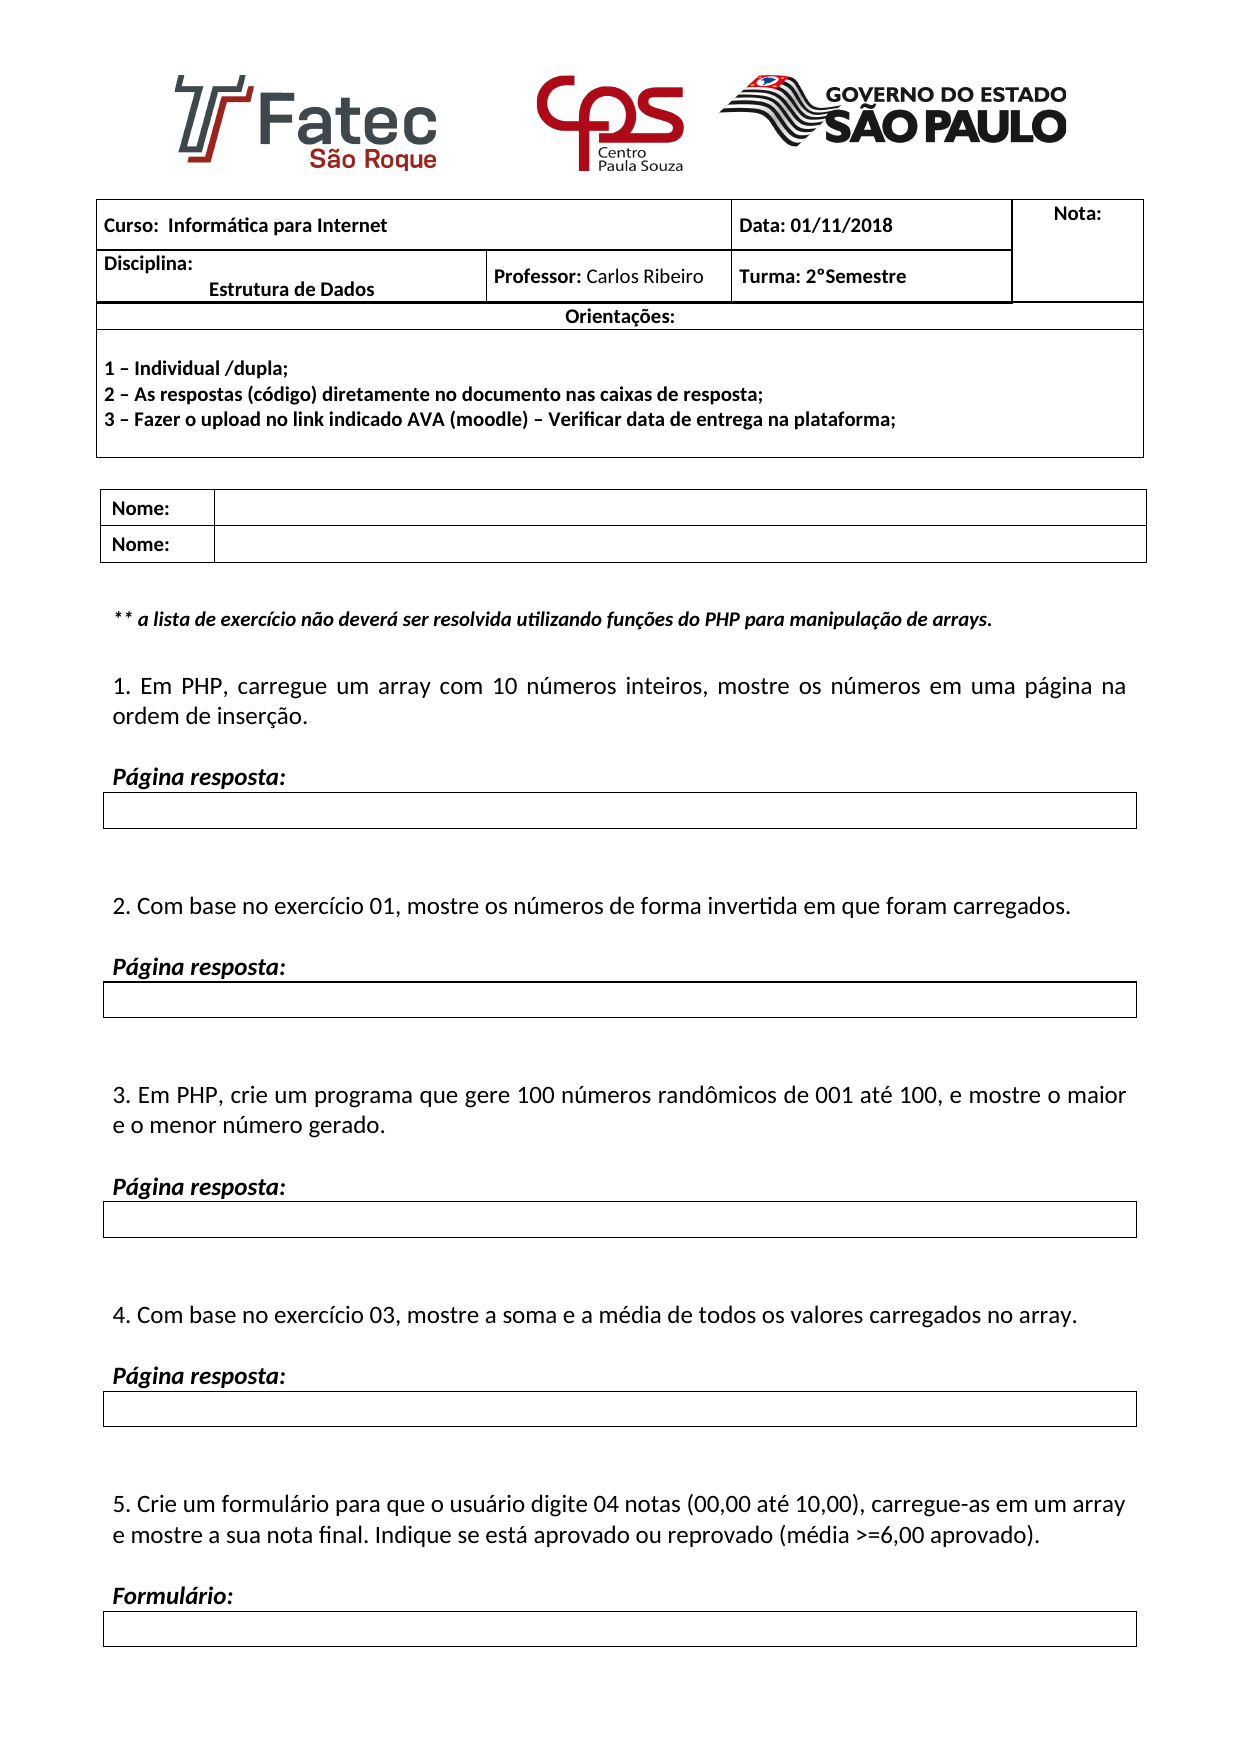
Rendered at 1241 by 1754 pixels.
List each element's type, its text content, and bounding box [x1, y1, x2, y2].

text 4. Com base no exercício 03, mostre a soma e a média de todos os valores carregados no array. [112, 1299, 1128, 1329]
table_cell 1 – Individual /dupla; 2 – As respostas (código) diretamente no documento nas caixas de resposta; 3 – Fazer o upload no link indicado AVA (moodle) – Verificar data de entrega na plataforma; [97, 330, 1143, 457]
table_header Curso: Informática para Internet [97, 200, 731, 248]
table_header Nota: [1013, 200, 1143, 301]
text ** a lista de exercício não deverá ser resolvida utilizando funções do PHP para manipulação de arrays. [112, 606, 1128, 632]
text 2. Com base no exercício 01, mostre os números de forma invertida em que foram carregados. [112, 890, 1128, 920]
text 1. Em PHP, carregue um array com 10 números inteiros, mostre os números em uma página na ordem de inserção. [112, 670, 1128, 731]
table_header [215, 490, 1146, 525]
table_cell Professor: Carlos Ribeiro [487, 251, 731, 301]
text 5. Crie um formulário para que o usuário digite 04 notas (00,00 até 10,00), carregue-as em um array e mostre a sua nota final. Indique se está aprovado ou reprovado (média >=6,00 aprovado). [112, 1488, 1128, 1549]
text 3. Em PHP, crie um programa que gere 100 números randômicos de 001 até 100, e mostre o maior e o menor número gerado. [112, 1079, 1128, 1140]
table_cell Nome: [101, 526, 214, 562]
table_cell Disciplina: Estrutura de Dados [97, 251, 486, 301]
text Página resposta: [112, 1171, 1128, 1201]
table_header Data: 01/11/2018 [732, 200, 1011, 248]
text Página resposta: [112, 951, 1128, 981]
picture [174, 75, 1067, 171]
table_cell [215, 526, 1146, 562]
text Formulário: [112, 1580, 1128, 1611]
table_cell Orientações: [97, 303, 1143, 329]
table_cell Turma: 2ºSemestre [732, 251, 1011, 301]
text Página resposta: [112, 761, 1128, 792]
table_header Nome: [101, 490, 214, 525]
text Página resposta: [112, 1360, 1128, 1391]
